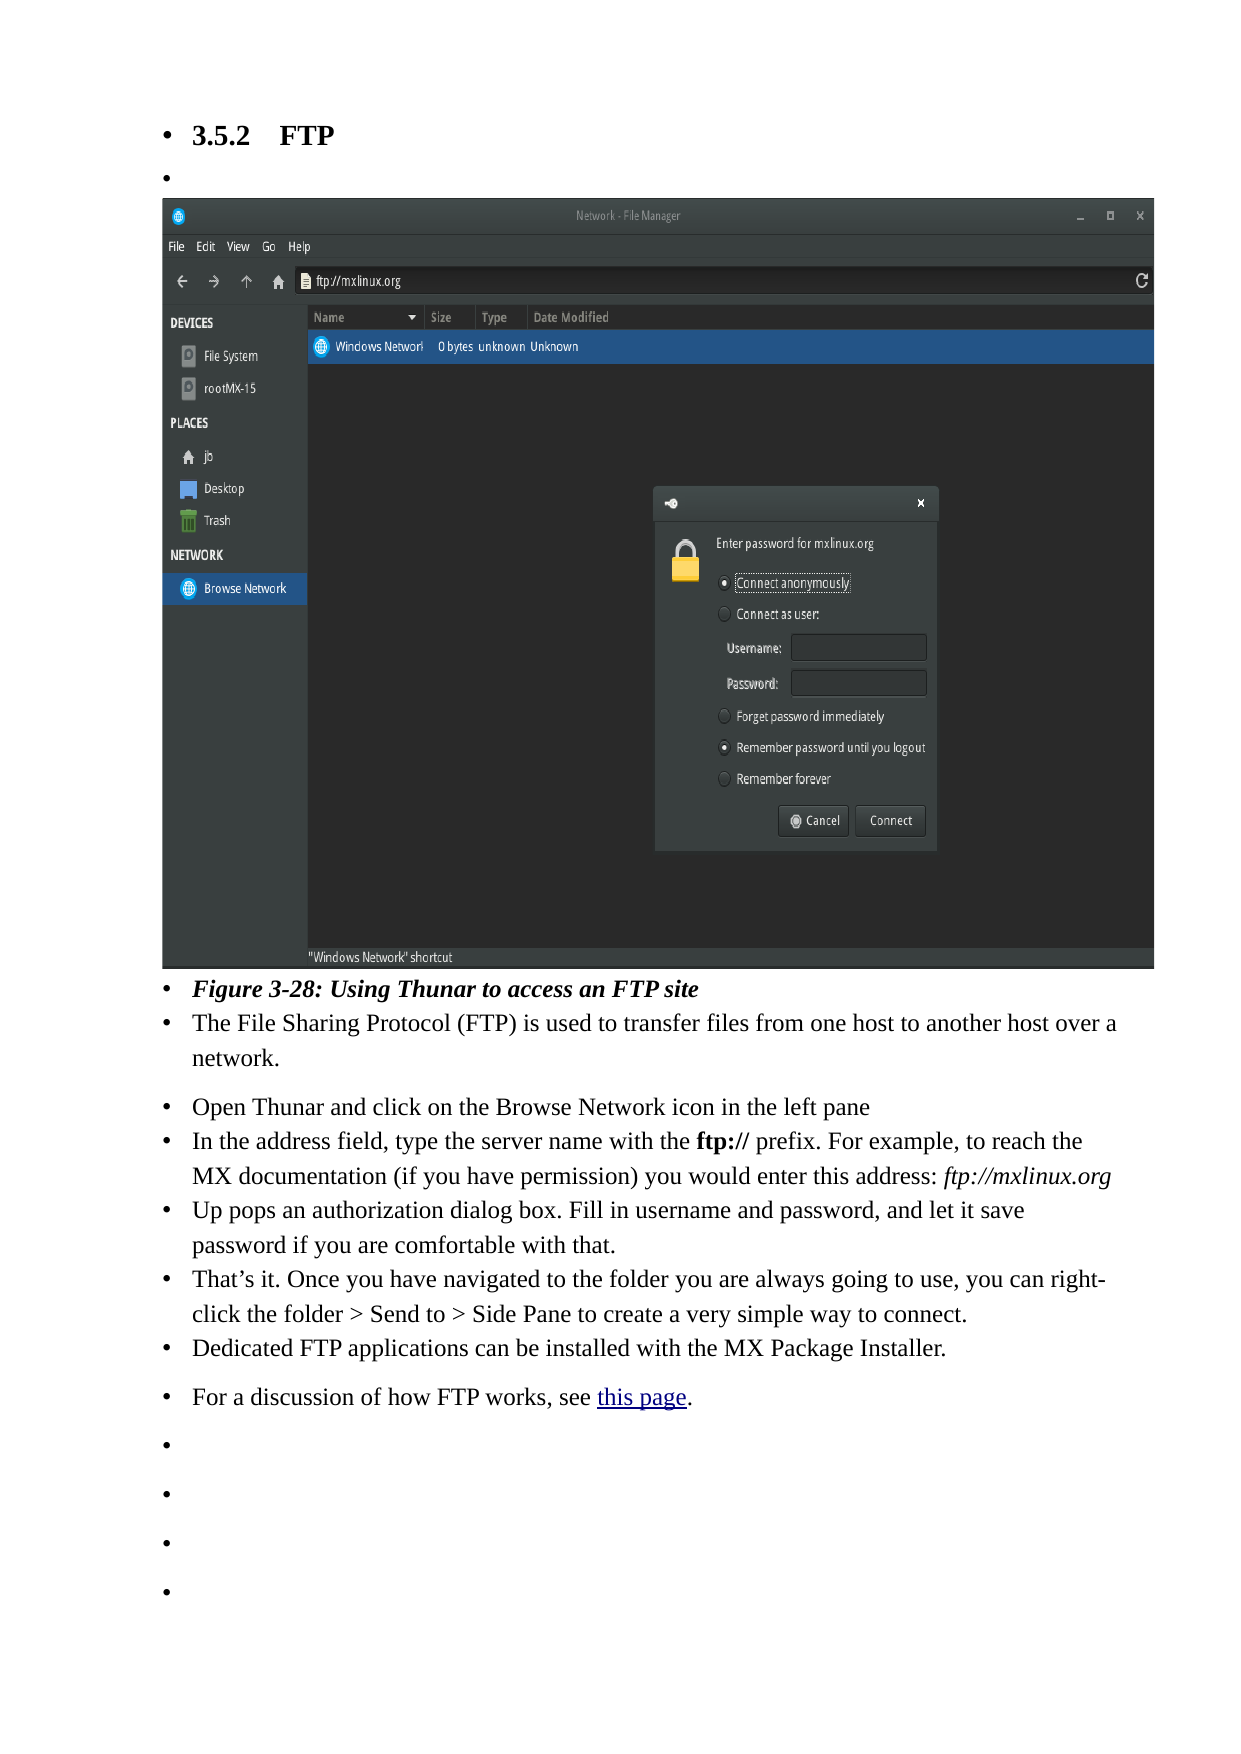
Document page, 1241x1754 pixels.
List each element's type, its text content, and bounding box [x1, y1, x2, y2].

list In the address field, type the server name with the ftp:// prefix. For example, to reach the MX documentation (if you have permission) you would enter this address: ftp://mxlinux.org [162, 1126, 1122, 1189]
list Open Thunar and click on the Browse Network icon in the left pane [162, 1092, 1122, 1121]
subtitle 3.5.2 FTP [162, 118, 1122, 152]
picture [162, 198, 1155, 969]
list That’s it. Once you have navigated to the folder you are always going to use, you can right-click the folder > Send to > Side Pane to create a very simple way to connect. [162, 1264, 1122, 1327]
list Up pops an authorization dialog box. Fill in username and password, and let it save password if you are comfortable with that. [162, 1195, 1122, 1258]
list For a discussion of how FTP works, see this page. [162, 1382, 1122, 1411]
list Figure 3-28: Using Thunar to access an FTP site [162, 974, 1122, 1003]
list The File Sharing Protocol (FTP) is used to transfer files from one host to another host over a network. [162, 1008, 1122, 1072]
list Dedicated FTP applications can be installed with the MX Package Installer. [162, 1333, 1122, 1362]
